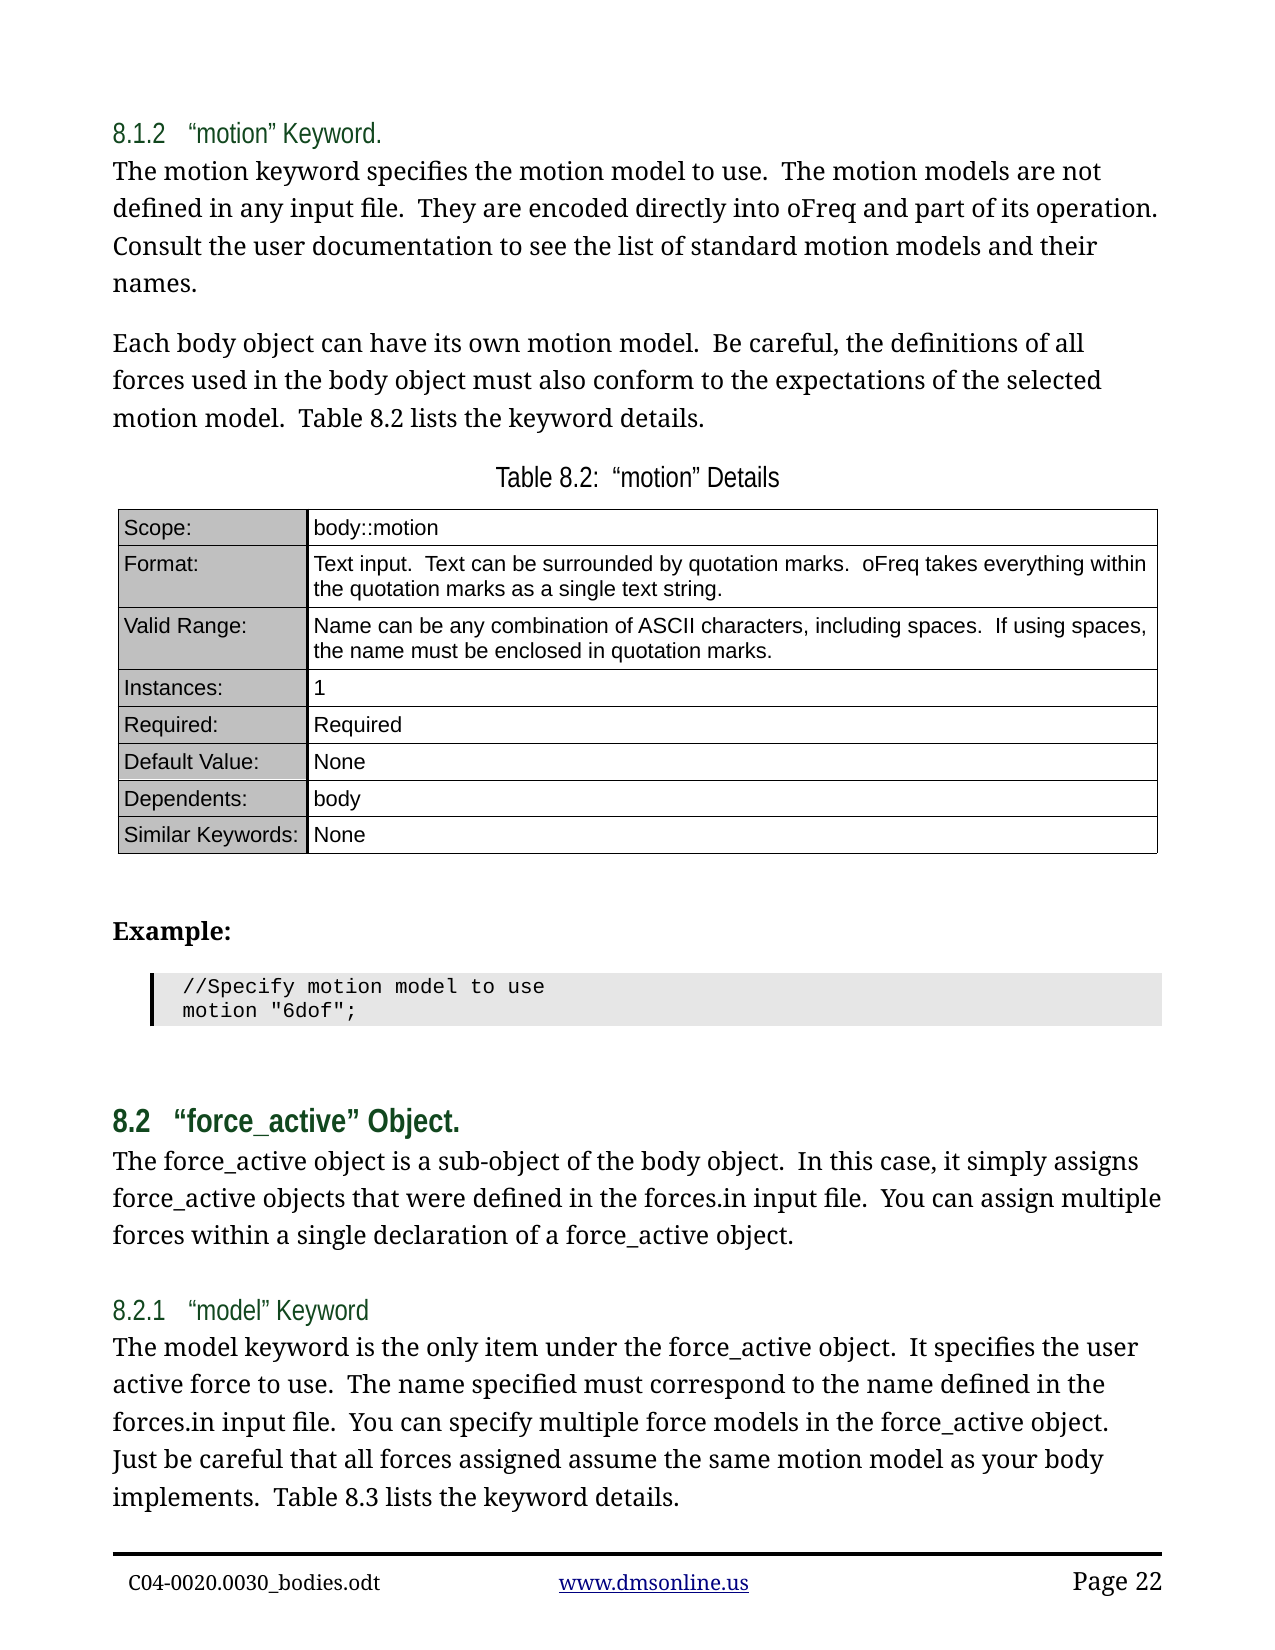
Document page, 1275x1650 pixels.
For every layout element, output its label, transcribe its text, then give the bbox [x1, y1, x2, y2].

text Example: [112, 913, 1162, 947]
table_cell Default Value: [119, 744, 306, 779]
table_cell 1 [309, 670, 1157, 706]
table_cell Format: [119, 546, 306, 607]
table_header body::motion [309, 510, 1157, 545]
table_cell Text input. Text can be surrounded by quotation marks. oFreq takes everything within the quotation marks as a single text string. [309, 546, 1157, 607]
table_cell None [309, 817, 1157, 853]
subtitle “motion” keyword. [112, 117, 1162, 150]
subtitle “model” Keyword [112, 1293, 1162, 1326]
text The motion keyword specifies the motion model to use. The motion models are not defined in any input file. They are encoded directly into oFreq and part of its operation. Consult the user documentation to see the list of standard motion models and their names. [112, 153, 1162, 299]
text //Specify motion model to use [154, 973, 1162, 1000]
table_cell Name can be any combination of ASCII characters, including spaces. If using spaces, the name must be enclosed in quotation marks. [309, 608, 1157, 669]
table_header Scope: [119, 510, 306, 545]
table_cell Instances: [119, 670, 306, 706]
table_cell None [309, 744, 1157, 779]
table_cell Required [309, 707, 1157, 743]
table_cell Similar Keywords: [119, 817, 306, 853]
table_cell Dependents: [119, 781, 306, 816]
table_cell body [309, 781, 1157, 816]
table_cell Valid Range: [119, 608, 306, 669]
subtitle “force_active” object. [112, 1101, 1162, 1139]
text Each body object can have its own motion model. Be careful, the definitions of all forces used in the body object must also conform to the expectations of the selected motion model. Table 8.2 lists the keyword details. [112, 325, 1162, 434]
text Table 8.2: “motion” Details [112, 460, 1162, 493]
table_cell Required: [119, 707, 306, 743]
text motion "6dof"; [154, 1000, 1162, 1026]
text The model keyword is the only item under the force_active object. It specifies the user active force to use. The name specified must correspond to the name defined in the forces.in input file. You can specify multiple force models in the force_active object. Just be careful that all forces assigned assume the same motion model as your body implements. Table 8.3 lists the keyword details. [112, 1330, 1162, 1513]
text The force_active object is a sub-object of the body object. In this case, it simply assigns force_active objects that were defined in the forces.in input file. You can assign multiple forces within a single declaration of a force_active object. [112, 1143, 1162, 1252]
